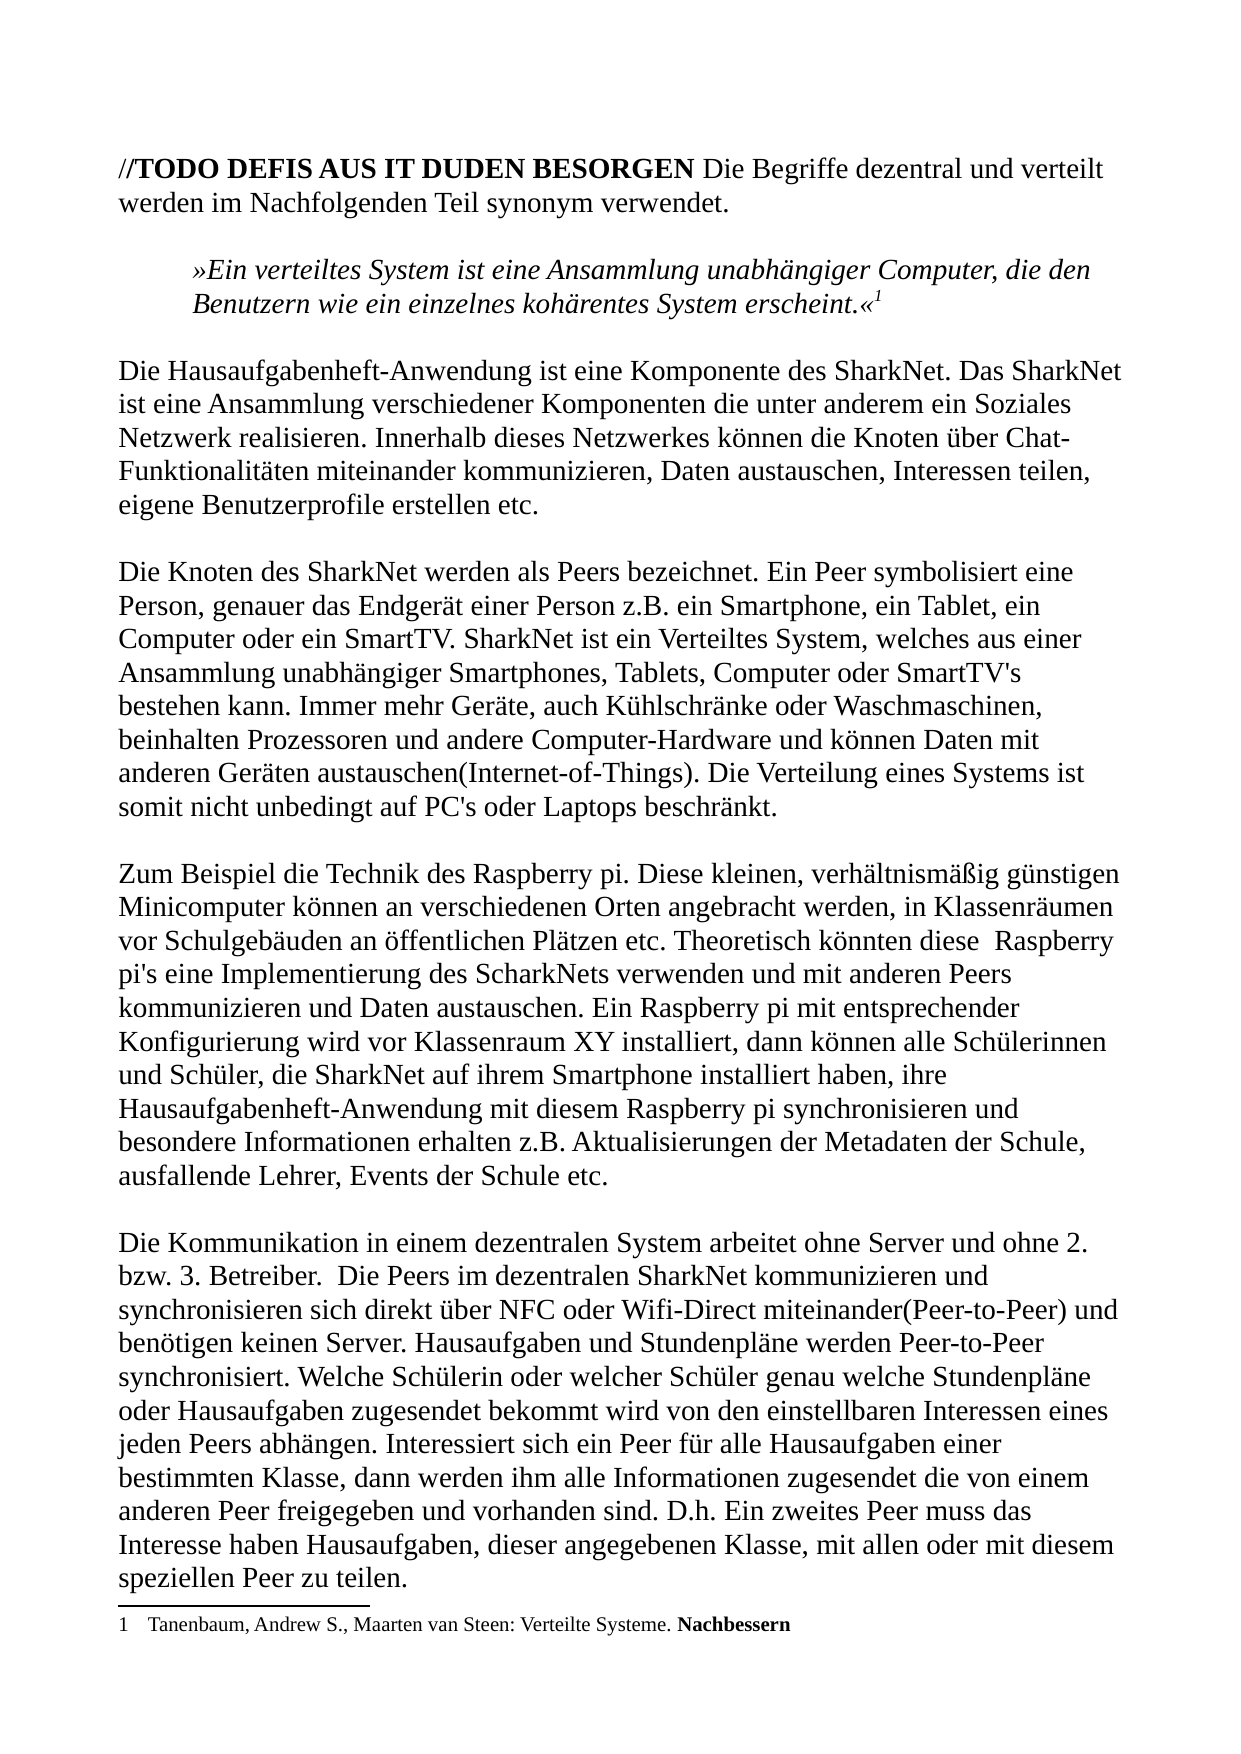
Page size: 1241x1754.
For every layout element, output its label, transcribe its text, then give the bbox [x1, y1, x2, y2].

text //TODO DEFIS AUS IT DUDEN BESORGEN Die Begriffe dezentral und verteilt werden im Nachfolgenden Teil synonym verwendet. [118, 152, 1122, 219]
text Die Hausaufgabenheft-Anwendung ist eine Komponente des SharkNet. Das SharkNet ist eine Ansammlung verschiedener Komponenten die unter anderem ein Soziales Netzwerk realisieren. Innerhalb dieses Netzwerkes können die Knoten über Chat-Funktionalitäten miteinander kommunizieren, Daten austauschen, Interessen teilen, eigene Benutzerprofile erstellen etc. [118, 353, 1122, 521]
text Die Kommunikation in einem dezentralen System arbeitet ohne Server und ohne 2. bzw. 3. Betreiber. Die Peers im dezentralen SharkNet kommunizieren und synchronisieren sich direkt über NFC oder Wifi-Direct miteinander(Peer-to-Peer) und benötigen keinen Server. Hausaufgaben und Stundenpläne werden Peer-to-Peer synchronisiert. Welche Schülerin oder welcher Schüler genau welche Stundenpläne oder Hausaufgaben zugesendet bekommt wird von den einstellbaren Interessen eines jeden Peers abhängen. Interessiert sich ein Peer für alle Hausaufgaben einer bestimmten Klasse, dann werden ihm alle Informationen zugesendet die von einem anderen Peer freigegeben und vorhanden sind. D.h. Ein zweites Peer muss das Interesse haben Hausaufgaben, dieser angegebenen Klasse, mit allen oder mit diesem speziellen Peer zu teilen. [118, 1225, 1122, 1594]
text Die Knoten des SharkNet werden als Peers bezeichnet. Ein Peer symbolisiert eine Person, genauer das Endgerät einer Person z.B. ein Smartphone, ein Tablet, ein Computer oder ein SmartTV. SharkNet ist ein Verteiltes System, welches aus einer Ansammlung unabhängiger Smartphones, Tablets, Computer oder SmartTV's bestehen kann. Immer mehr Geräte, auch Kühlschränke oder Waschmaschinen, beinhalten Prozessoren und andere Computer-Hardware und können Daten mit anderen Geräten austauschen(Internet-of-Things). Die Verteilung eines Systems ist somit nicht unbedingt auf PC's oder Laptops beschränkt. [118, 554, 1122, 822]
text Tanenbaum, Andrew S., Maarten van Steen: Verteilte Systeme. Nachbessern [118, 1612, 1122, 1636]
text »Ein verteiltes System ist eine Ansammlung unabhängiger Computer, die den Benutzern wie ein einzelnes kohärentes System erscheint.« [192, 252, 1122, 319]
text Zum Beispiel die Technik des Raspberry pi. Diese kleinen, verhältnismäßig günstigen Minicomputer können an verschiedenen Orten angebracht werden, in Klassenräumen vor Schulgebäuden an öffentlichen Plätzen etc. Theoretisch könnten diese Raspberry pi's eine Implementierung des ScharkNets verwenden und mit anderen Peers kommunizieren und Daten austauschen. Ein Raspberry pi mit entsprechender Konfigurierung wird vor Klassenraum XY installiert, dann können alle Schülerinnen und Schüler, die SharkNet auf ihrem Smartphone installiert haben, ihre Hausaufgabenheft-Anwendung mit diesem Raspberry pi synchronisieren und besondere Informationen erhalten z.B. Aktualisierungen der Metadaten der Schule, ausfallende Lehrer, Events der Schule etc. [118, 856, 1122, 1191]
